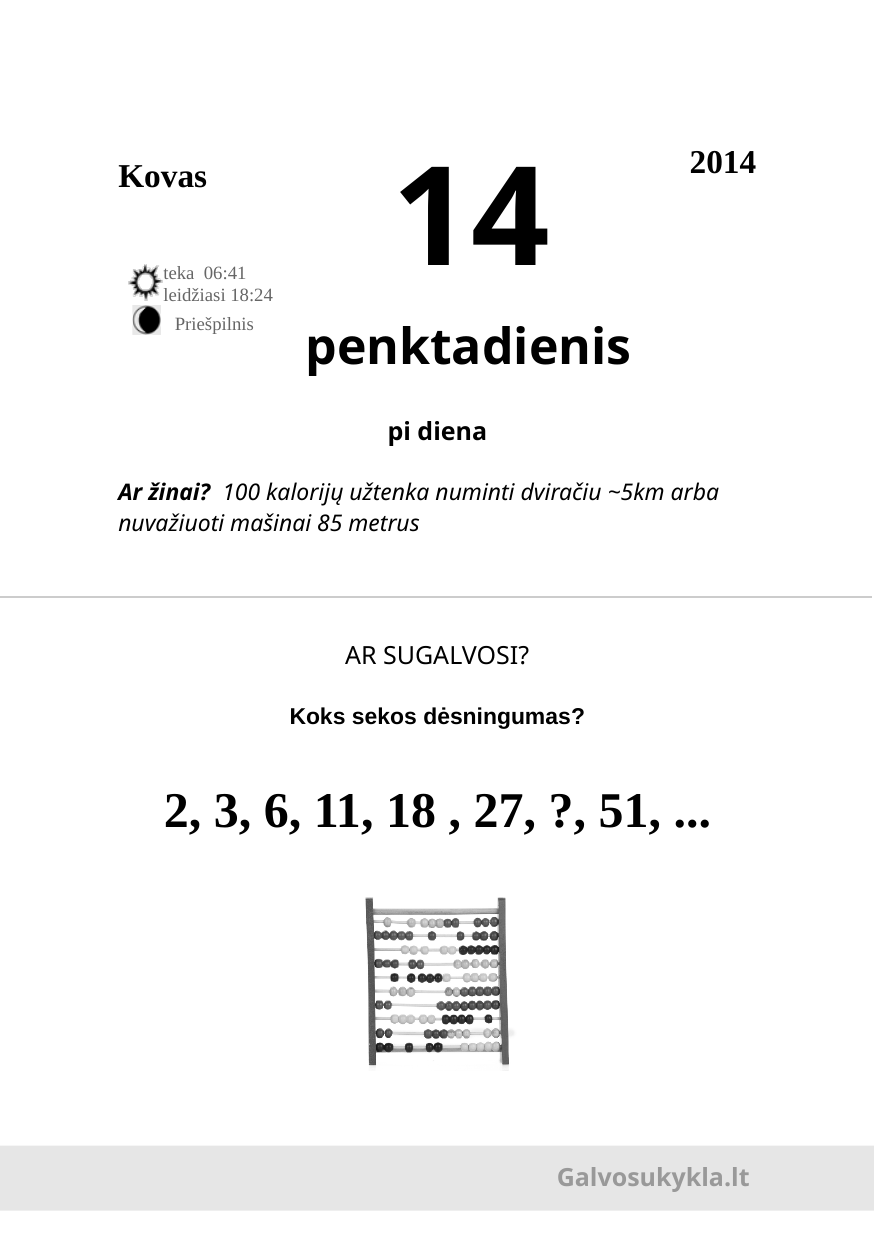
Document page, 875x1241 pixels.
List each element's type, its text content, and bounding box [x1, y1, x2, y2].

text Koks sekos dėsningumas? [118, 703, 756, 729]
subtitle 2, 3, 6, 11, 18 , 27, ?, 51, ... [118, 781, 756, 838]
table_header 2014 [638, 118, 756, 379]
table_header 14 penktadienis [299, 118, 638, 379]
text AR SUGALVOSI? [118, 638, 756, 672]
text pi diena [118, 413, 756, 448]
table_header Kovas teka 06:41 leidžiasi 18:24 Priešpilnis [118, 118, 298, 379]
text Ar žinai? 100 kalorijų užtenka numinti dviračiu ~5km arba nuvažiuoti mašinai 85 metrus [118, 476, 756, 538]
